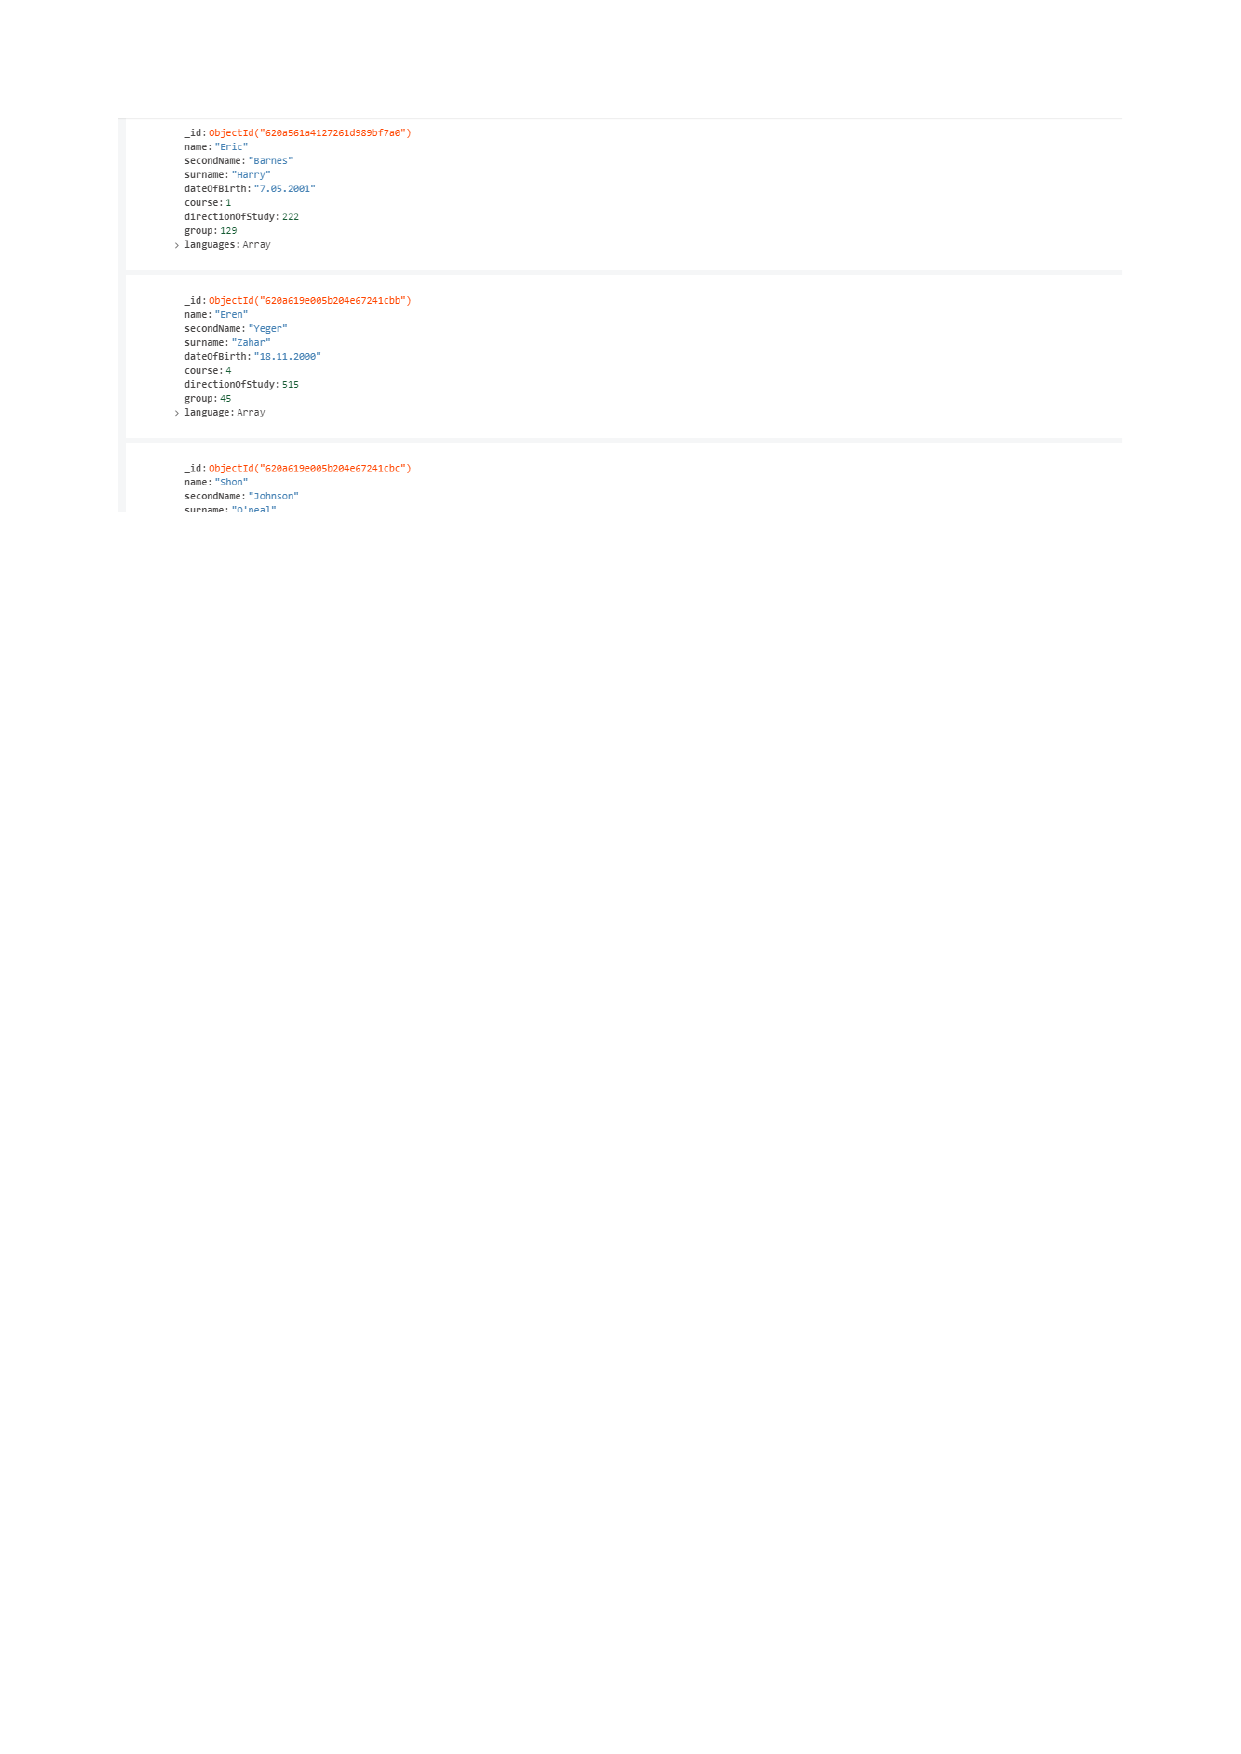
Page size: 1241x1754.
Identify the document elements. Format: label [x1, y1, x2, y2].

picture [118, 118, 1123, 512]
